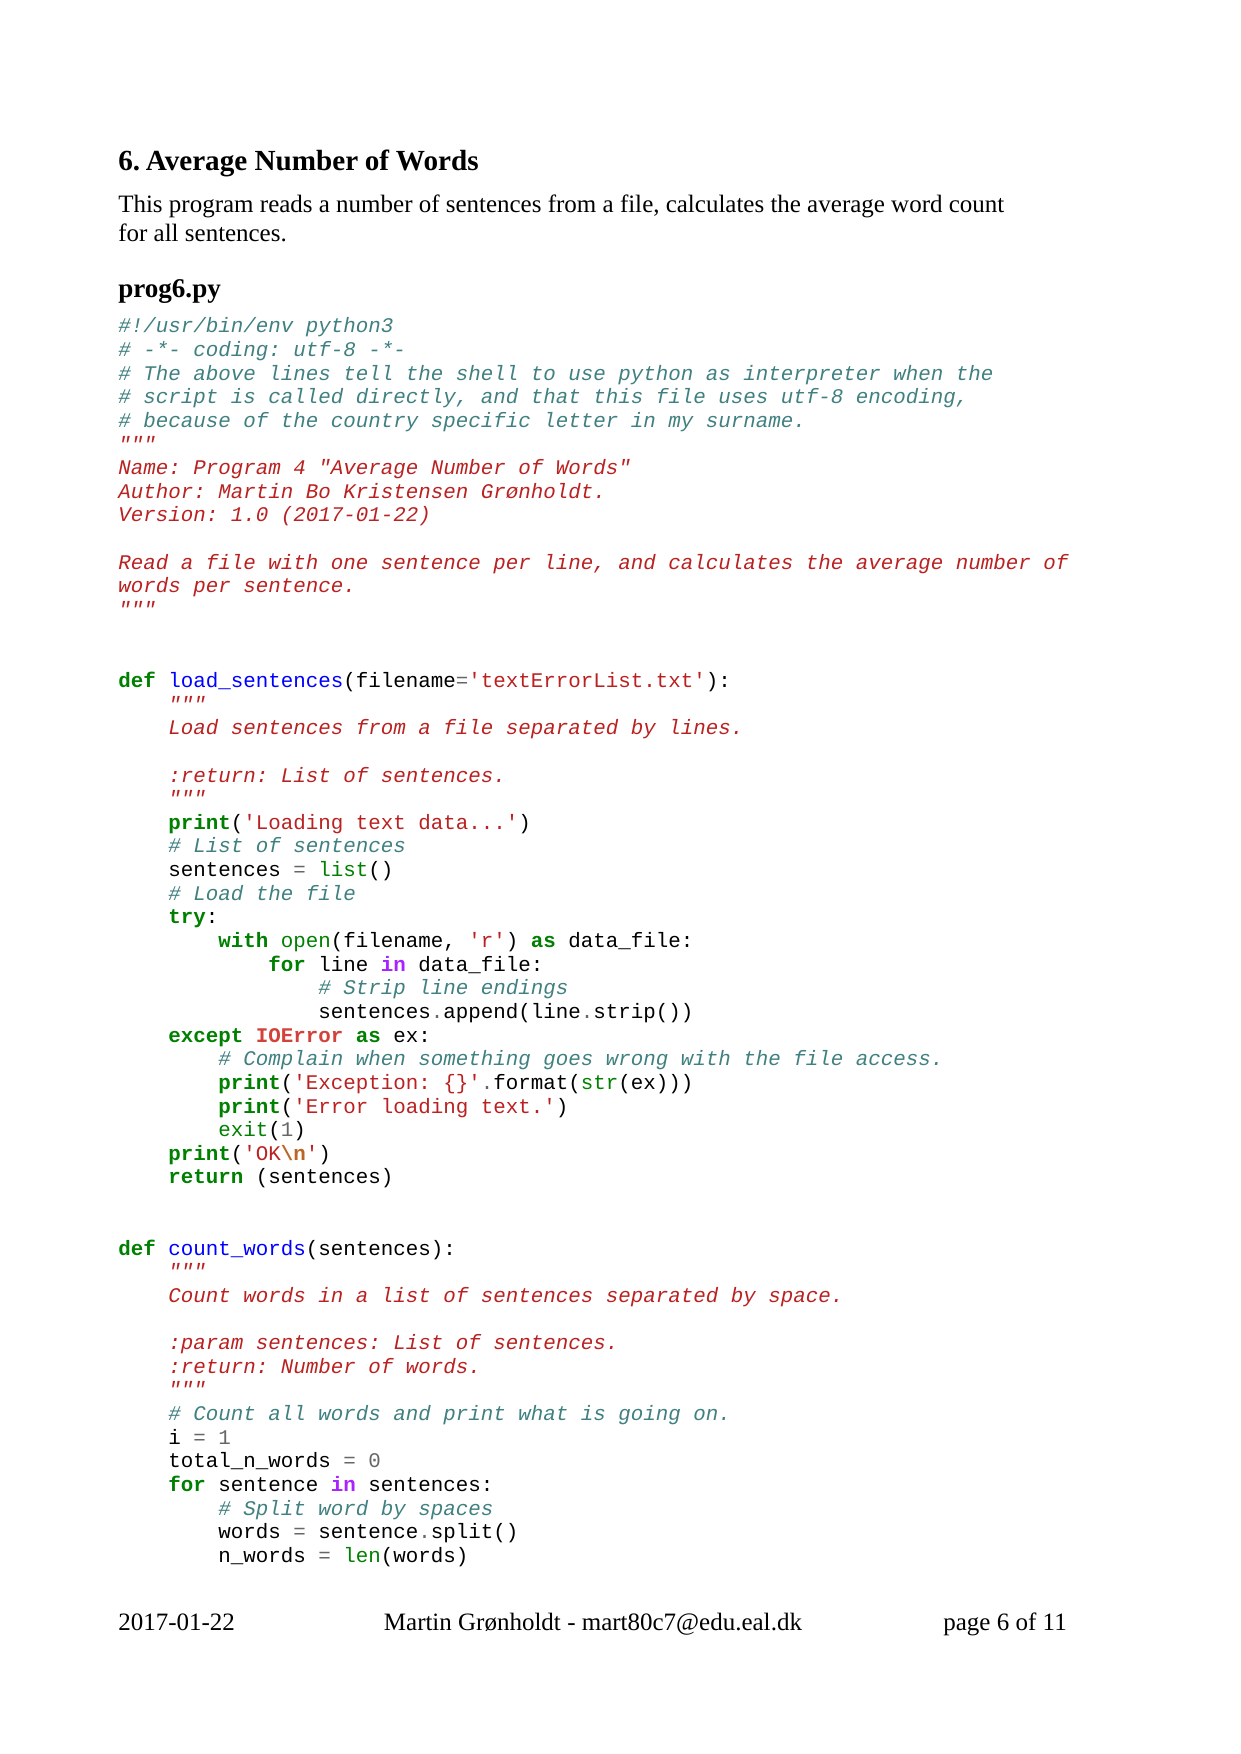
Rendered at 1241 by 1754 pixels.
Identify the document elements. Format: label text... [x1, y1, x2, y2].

text """ [118, 433, 1122, 457]
text # Split word by spaces [118, 1498, 1122, 1521]
text # script is called directly, and that this file uses utf-8 encoding, [118, 386, 1122, 410]
text sentences.append(line.strip()) [118, 1001, 1122, 1025]
text n_words = len(words) [118, 1545, 1122, 1568]
text for sentence in sentences: [118, 1474, 1122, 1498]
text # Count all words and print what is going on. [118, 1403, 1122, 1427]
text print('Loading text data...') [118, 812, 1122, 836]
text except IOError as ex: [118, 1025, 1122, 1048]
text def count_words(sentences): [118, 1237, 1122, 1261]
text print('Error loading text.') [118, 1096, 1122, 1119]
text for line in data_file: [118, 954, 1122, 977]
text def load_sentences(filename='textErrorList.txt'): [118, 670, 1122, 694]
text total_n_words = 0 [118, 1450, 1122, 1474]
text :param sentences: List of sentences. [118, 1332, 1122, 1356]
text Read a file with one sentence per line, and calculates the average number of [118, 552, 1122, 575]
text Version: 1.0 (2017-01-22) [118, 504, 1122, 528]
subtitle 6. Average Number of Words [118, 143, 1122, 177]
text # -*- coding: utf-8 -*- [118, 339, 1122, 363]
text #!/usr/bin/env python3 [118, 315, 1122, 339]
text # The above lines tell the shell to use python as interpreter when the [118, 363, 1122, 386]
text # List of sentences [118, 836, 1122, 859]
text for all sentences. [118, 218, 1122, 247]
text :return: List of sentences. [118, 764, 1122, 788]
text # Complain when something goes wrong with the file access. [118, 1048, 1122, 1072]
text # Load the file [118, 883, 1122, 906]
text """ [118, 788, 1122, 812]
text # Strip line endings [118, 977, 1122, 1001]
text Name: Program 4 "Average Number of Words" [118, 457, 1122, 481]
text Count words in a list of sentences separated by space. [118, 1285, 1122, 1308]
text """ [118, 1261, 1122, 1285]
text Author: Martin Bo Kristensen Grønholdt. [118, 481, 1122, 504]
text """ [118, 599, 1122, 623]
text words = sentence.split() [118, 1521, 1122, 1545]
text return (sentences) [118, 1167, 1122, 1190]
text print('OK\n') [118, 1143, 1122, 1167]
text :return: Number of words. [118, 1356, 1122, 1379]
text exit(1) [118, 1119, 1122, 1143]
subtitle prog6.py [118, 272, 1122, 303]
text sentences = list() [118, 859, 1122, 883]
text """ [118, 1379, 1122, 1403]
text try: [118, 906, 1122, 930]
text print('Exception: {}'.format(str(ex))) [118, 1072, 1122, 1096]
text words per sentence. [118, 575, 1122, 599]
text i = 1 [118, 1427, 1122, 1450]
text """ [118, 694, 1122, 717]
text This program reads a number of sentences from a file, calculates the average word count [118, 189, 1122, 218]
text with open(filename, 'r') as data_file: [118, 930, 1122, 954]
text Load sentences from a file separated by lines. [118, 717, 1122, 741]
text # because of the country specific letter in my surname. [118, 410, 1122, 433]
